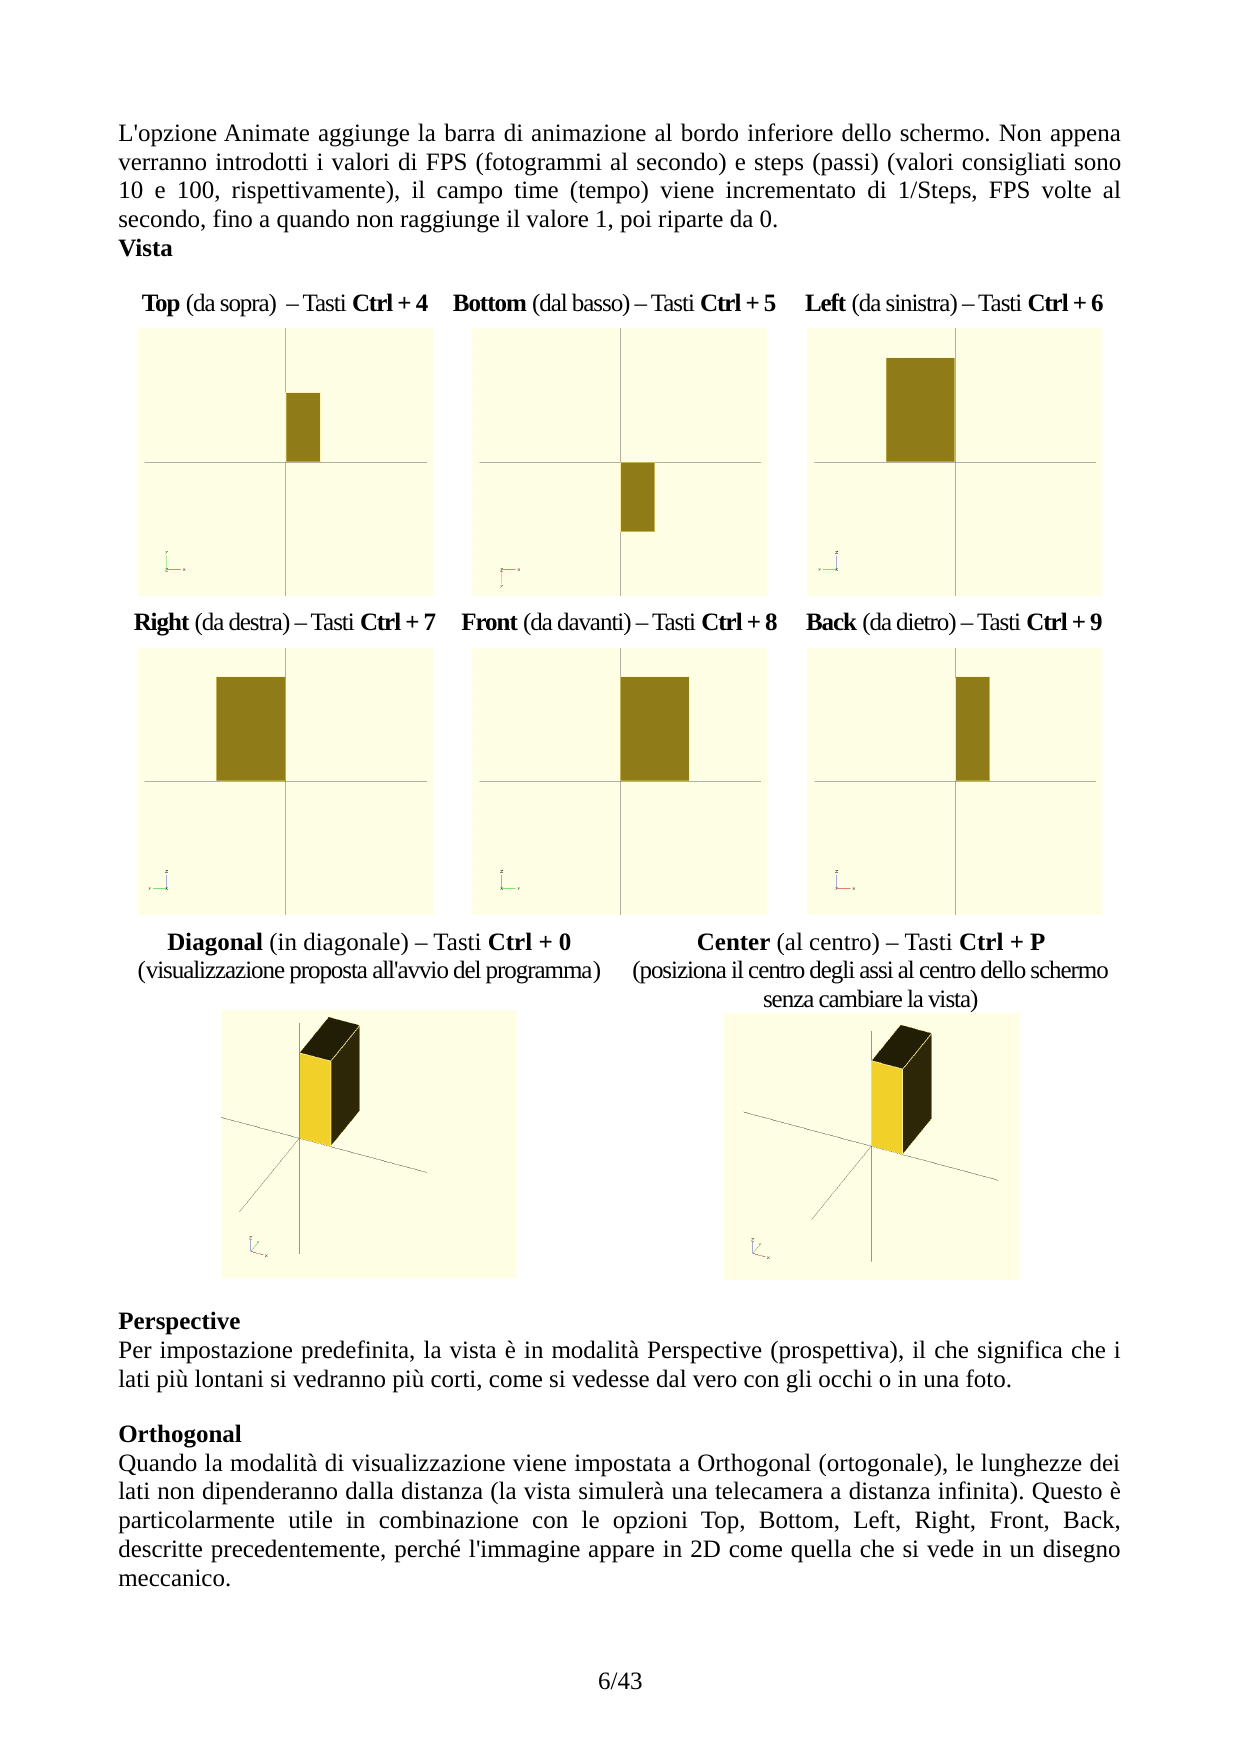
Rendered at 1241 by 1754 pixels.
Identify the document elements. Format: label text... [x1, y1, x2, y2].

picture [807, 328, 1103, 596]
text Perspective [118, 1306, 1122, 1335]
text Quando la modalità di visualizzazione viene impostata a Orthogonal (ortogonale), le lunghezze dei lati non dipenderanno dalla distanza (la vista simulerà una telecamera a distanza infinita). Questo è particolarmente utile in combinazione con le opzioni Top, Bottom, Left, Right, Front, Back, descritte precedentemente, perché l'immagine appare in 2D come quella che si vede in un disegno meccanico. [118, 1448, 1122, 1591]
picture [221, 1010, 517, 1278]
text Orthogonal [118, 1419, 1122, 1448]
text Vista [118, 233, 1122, 262]
table_header Bottom (dal basso) – Tasti Ctrl + 5 [453, 288, 787, 607]
text Per impostazione predefinita, la vista è in modalità Perspective (prospettiva), il che significa che i lati più lontani si vedranno più corti, come si vedesse dal vero con gli occhi o in una foto. [118, 1335, 1122, 1393]
picture [137, 328, 433, 596]
table_cell Right (da destra) – Tasti Ctrl + 7 [118, 608, 453, 927]
table_cell Front (da davanti) – Tasti Ctrl + 8 [453, 608, 787, 927]
table_cell Diagonal (in diagonale) – Tasti Ctrl + 0 (visualizzazione proposta all'avvio del programma) [118, 927, 620, 1280]
picture [807, 648, 1103, 915]
table_header Top (da sopra) – Tasti Ctrl + 4 [118, 288, 453, 607]
picture [137, 648, 433, 915]
text L'opzione Animate aggiunge la barra di animazione al bordo inferiore dello schermo. Non appena verranno introdotti i valori di FPS (fotogrammi al secondo) e steps (passi) (valori consigliati sono 10 e 100, rispettivamente), il campo time (tempo) viene incrementato di 1/Steps, FPS volte al secondo, fino a quando non raggiunge il valore 1, poi riparte da 0. [118, 118, 1122, 233]
picture [472, 328, 768, 596]
table_cell Center (al centro) – Tasti Ctrl + P (posiziona il centro degli assi al centro dello schermo senza cambiare la vista) [620, 927, 1122, 1280]
table_cell Back (da dietro) – Tasti Ctrl + 9 [787, 608, 1122, 927]
picture [723, 1013, 1019, 1280]
table_header Left (da sinistra) – Tasti Ctrl + 6 [787, 288, 1122, 607]
picture [472, 648, 768, 915]
